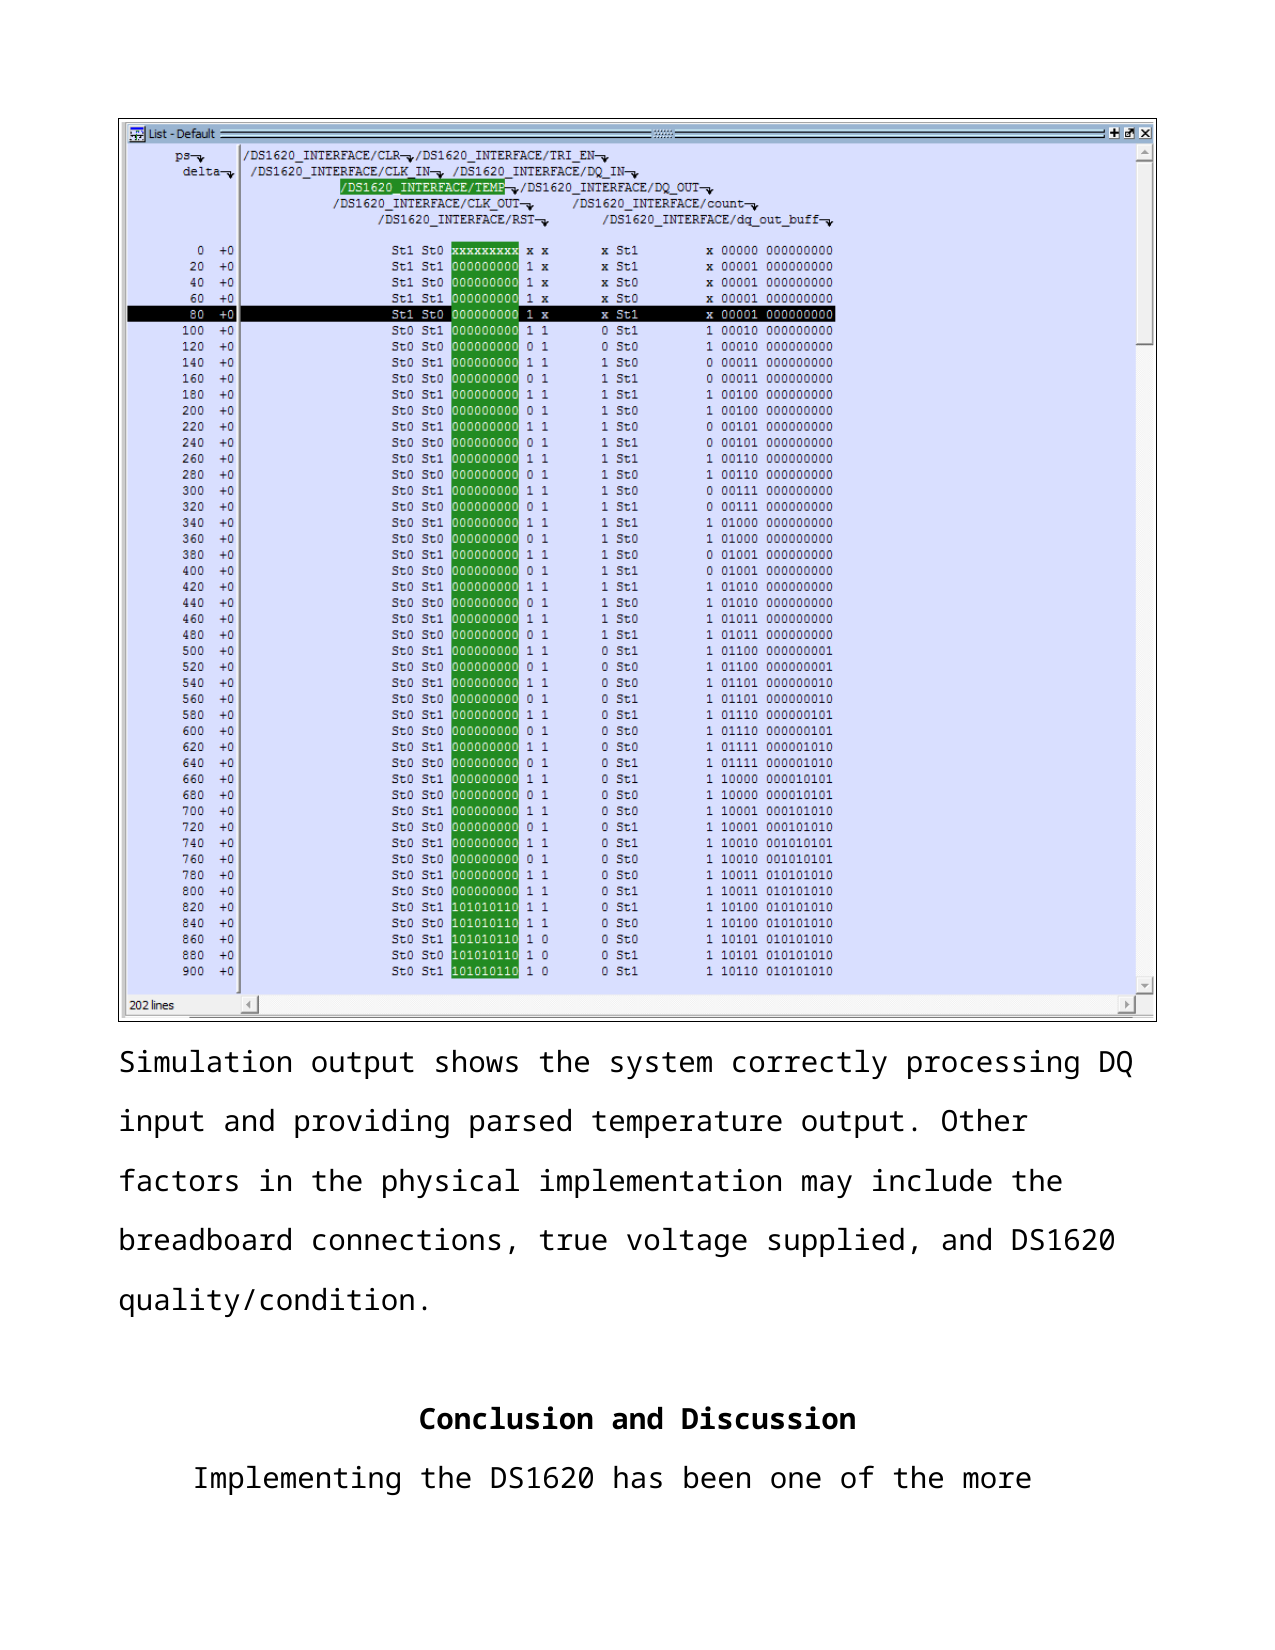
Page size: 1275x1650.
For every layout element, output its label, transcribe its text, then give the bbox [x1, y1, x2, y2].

text Simulation output shows the system correctly processing DQ input and providing parsed temperature output. Other factors in the physical implementation may include the breadboard connections, true voltage supplied, and DS1620 quality/condition. [118, 1022, 1157, 1319]
text Conclusion and Discussion [118, 1398, 1157, 1438]
text Implementing the DS1620 has been one of the more [118, 1457, 1157, 1497]
picture [121, 121, 1154, 1018]
text [119, 119, 1156, 1021]
